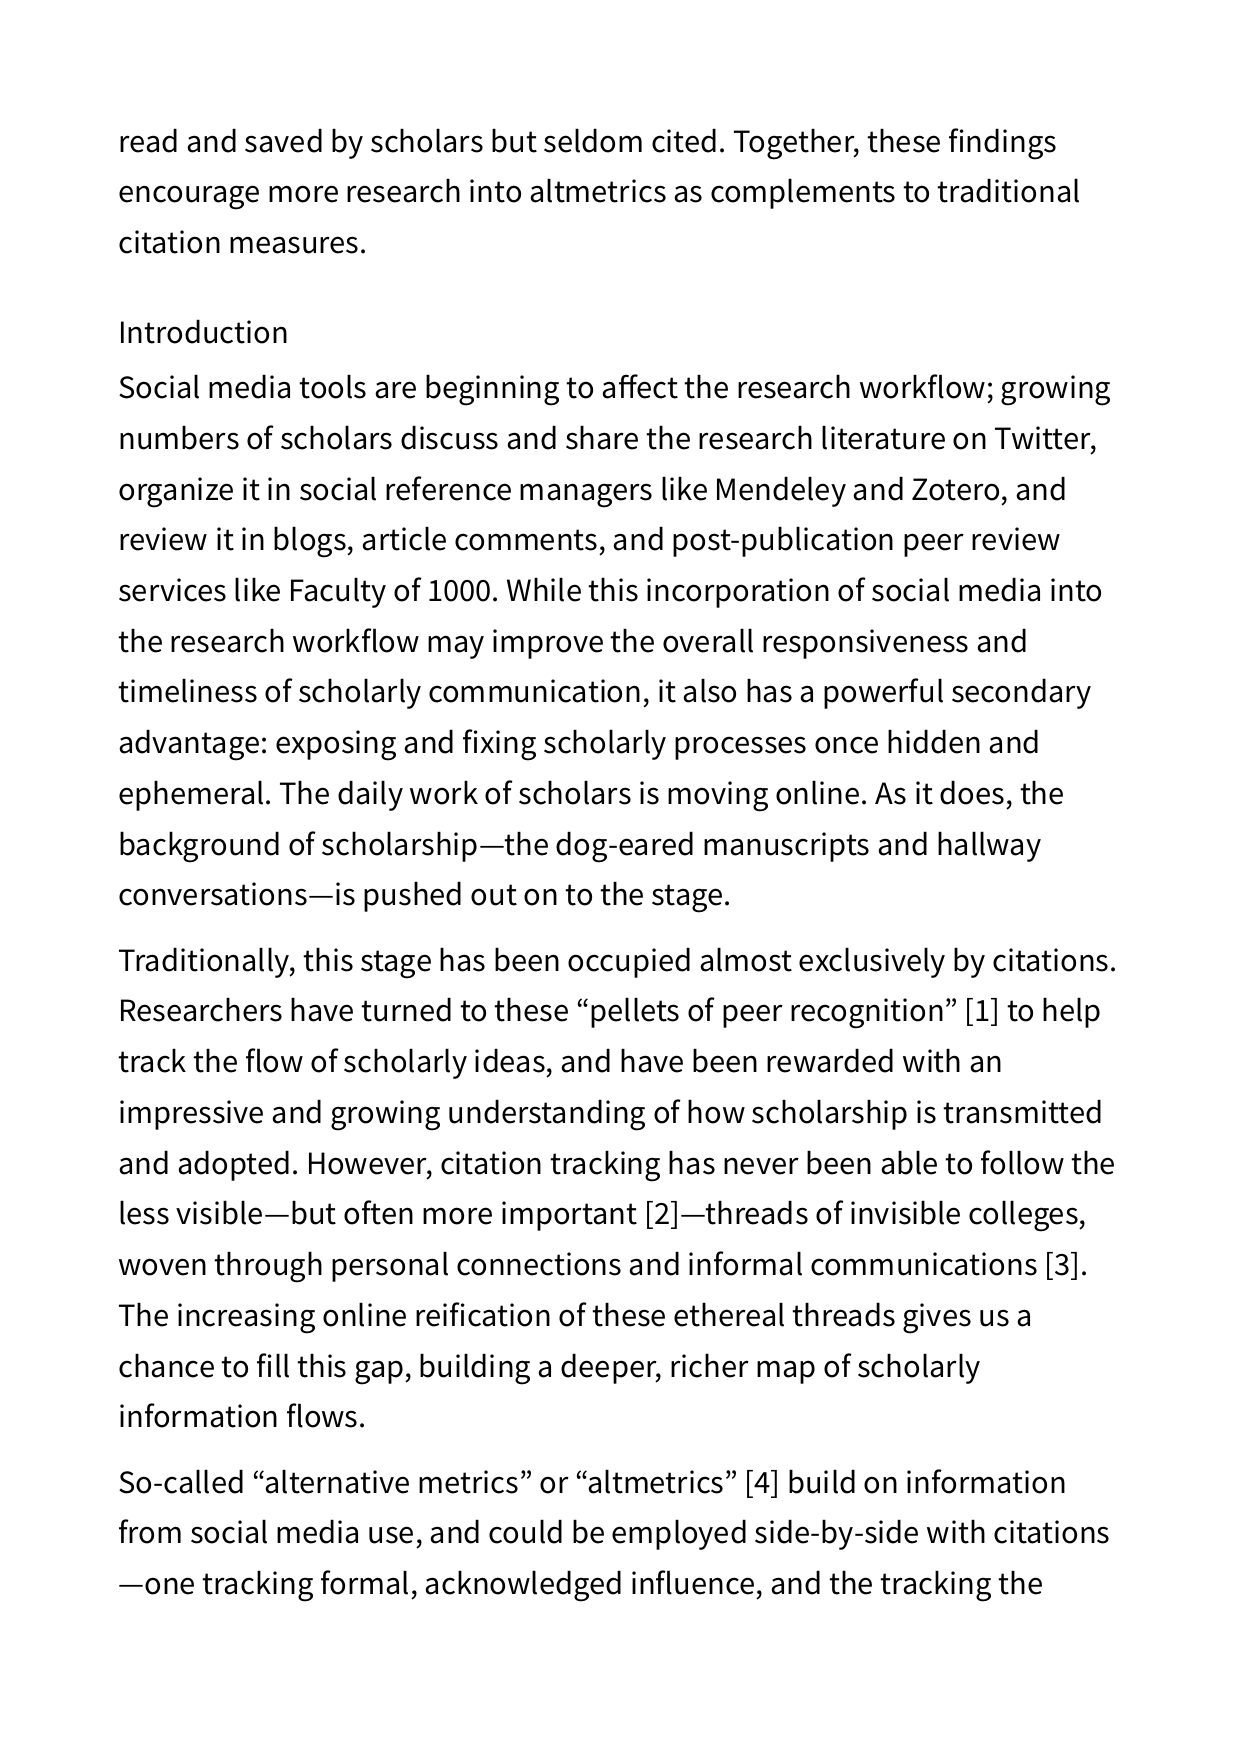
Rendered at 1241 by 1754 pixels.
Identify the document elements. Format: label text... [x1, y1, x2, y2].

text read and saved by scholars but seldom cited. Together, these findings encourage more research into altmetrics as complements to traditional citation measures. [118, 118, 1122, 262]
text So-called “alternative metrics” or “altmetrics” [4] build on information from social media use, and could be employed side-by-side with citations—one tracking formal, acknowledged influence, and the tracking the [118, 1459, 1122, 1603]
subtitle Introduction [118, 310, 1122, 352]
text Traditionally, this stage has been occupied almost exclusively by citations. Researchers have turned to these “pellets of peer recognition” [1] to help track the flow of scholarly ideas, and have been rewarded with an impressive and growing understanding of how scholarship is transmitted and adopted. However, citation tracking has never been able to follow the less visible—but often more important [2]—threads of invisible colleges, woven through personal connections and informal communications [3]. The increasing online reification of these ethereal threads gives us a chance to fill this gap, building a deeper, richer map of scholarly information flows. [118, 937, 1122, 1436]
text Social media tools are beginning to affect the research workflow; growing numbers of scholars discuss and share the research literature on Twitter, organize it in social reference managers like Mendeley and Zotero, and review it in blogs, article comments, and post-publication peer review services like Faculty of 1000. While this incorporation of social media into the research workflow may improve the overall responsiveness and timeliness of scholarly communication, it also has a powerful secondary advantage: exposing and fixing scholarly processes once hidden and ephemeral. The daily work of scholars is moving online. As it does, the background of scholarship—the dog-eared manuscripts and hallway conversations—is pushed out on to the stage. [118, 365, 1122, 914]
